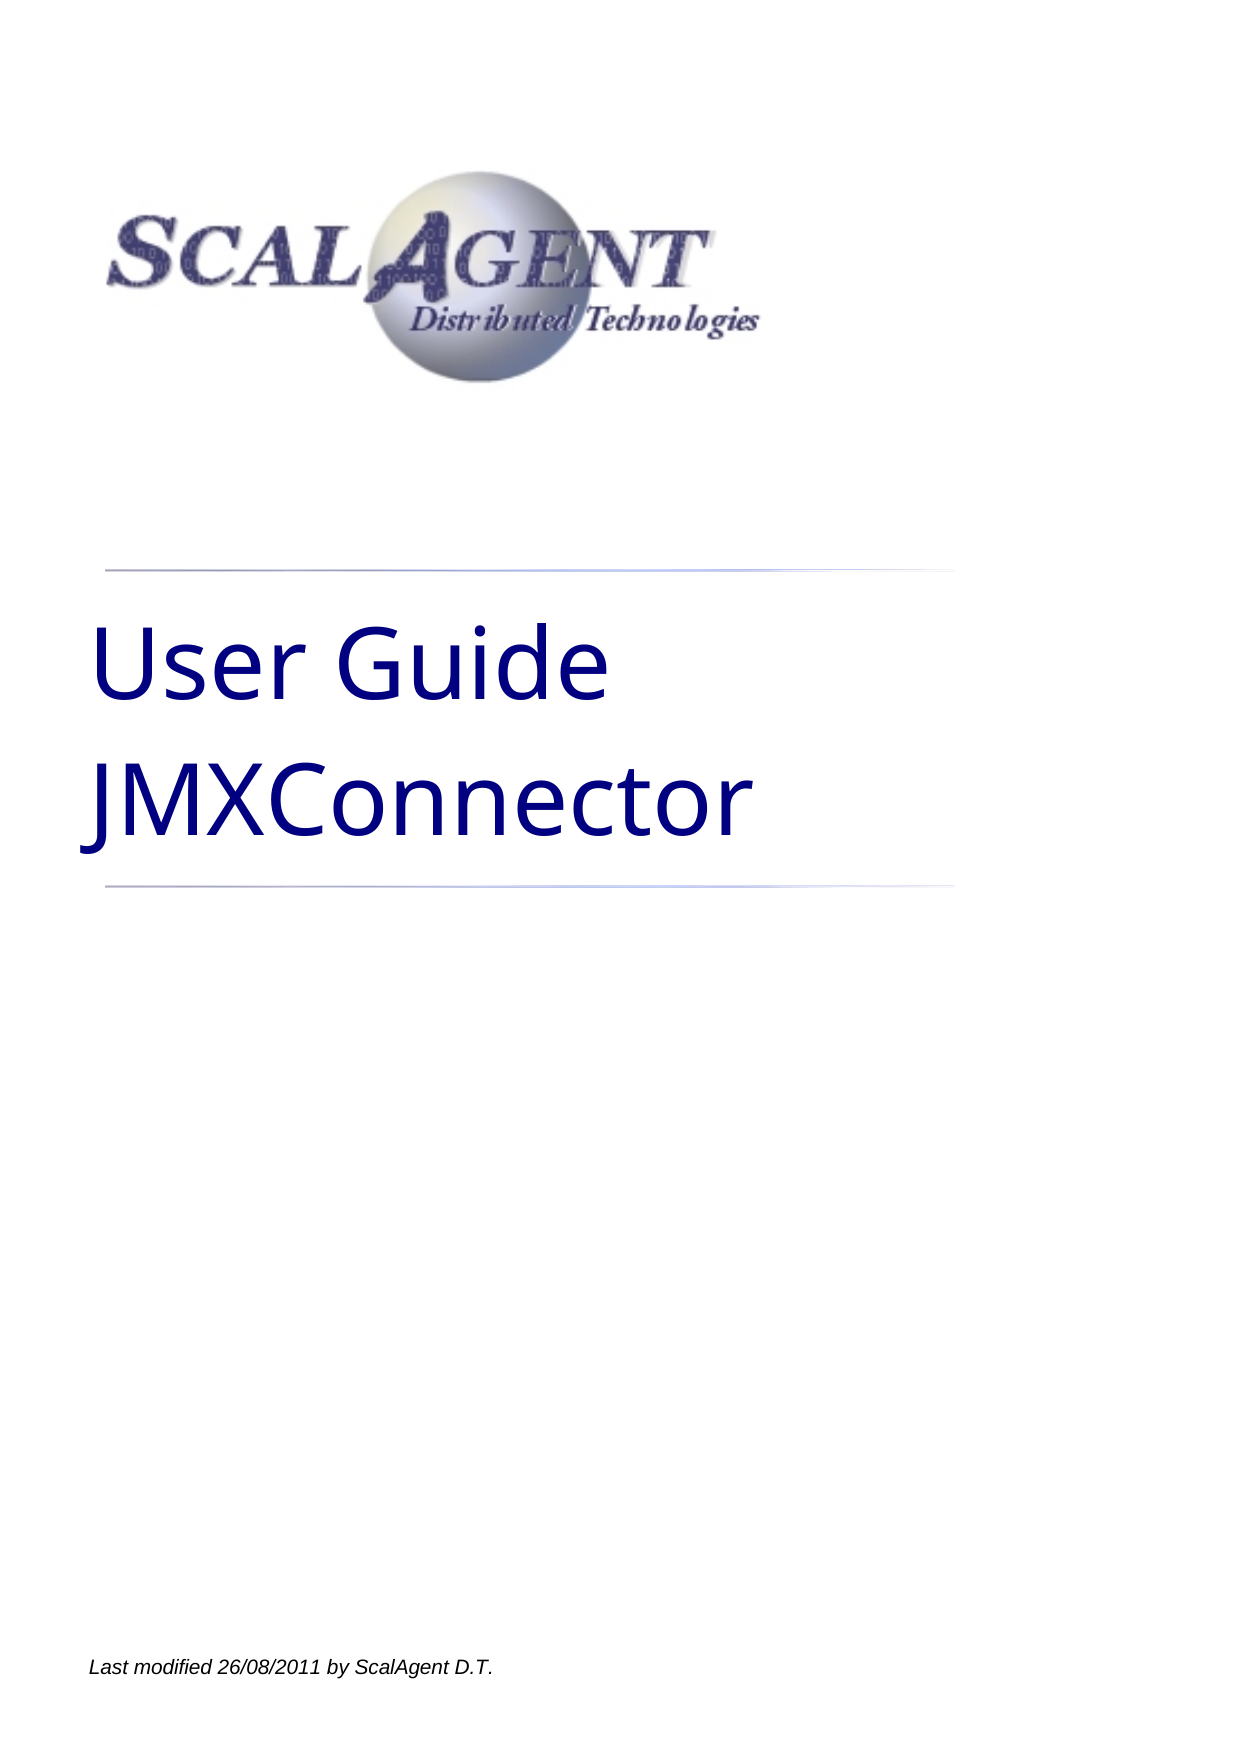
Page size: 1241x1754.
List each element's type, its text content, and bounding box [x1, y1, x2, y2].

picture [105, 168, 775, 392]
text User Guide JMXConnector [89, 592, 1151, 865]
